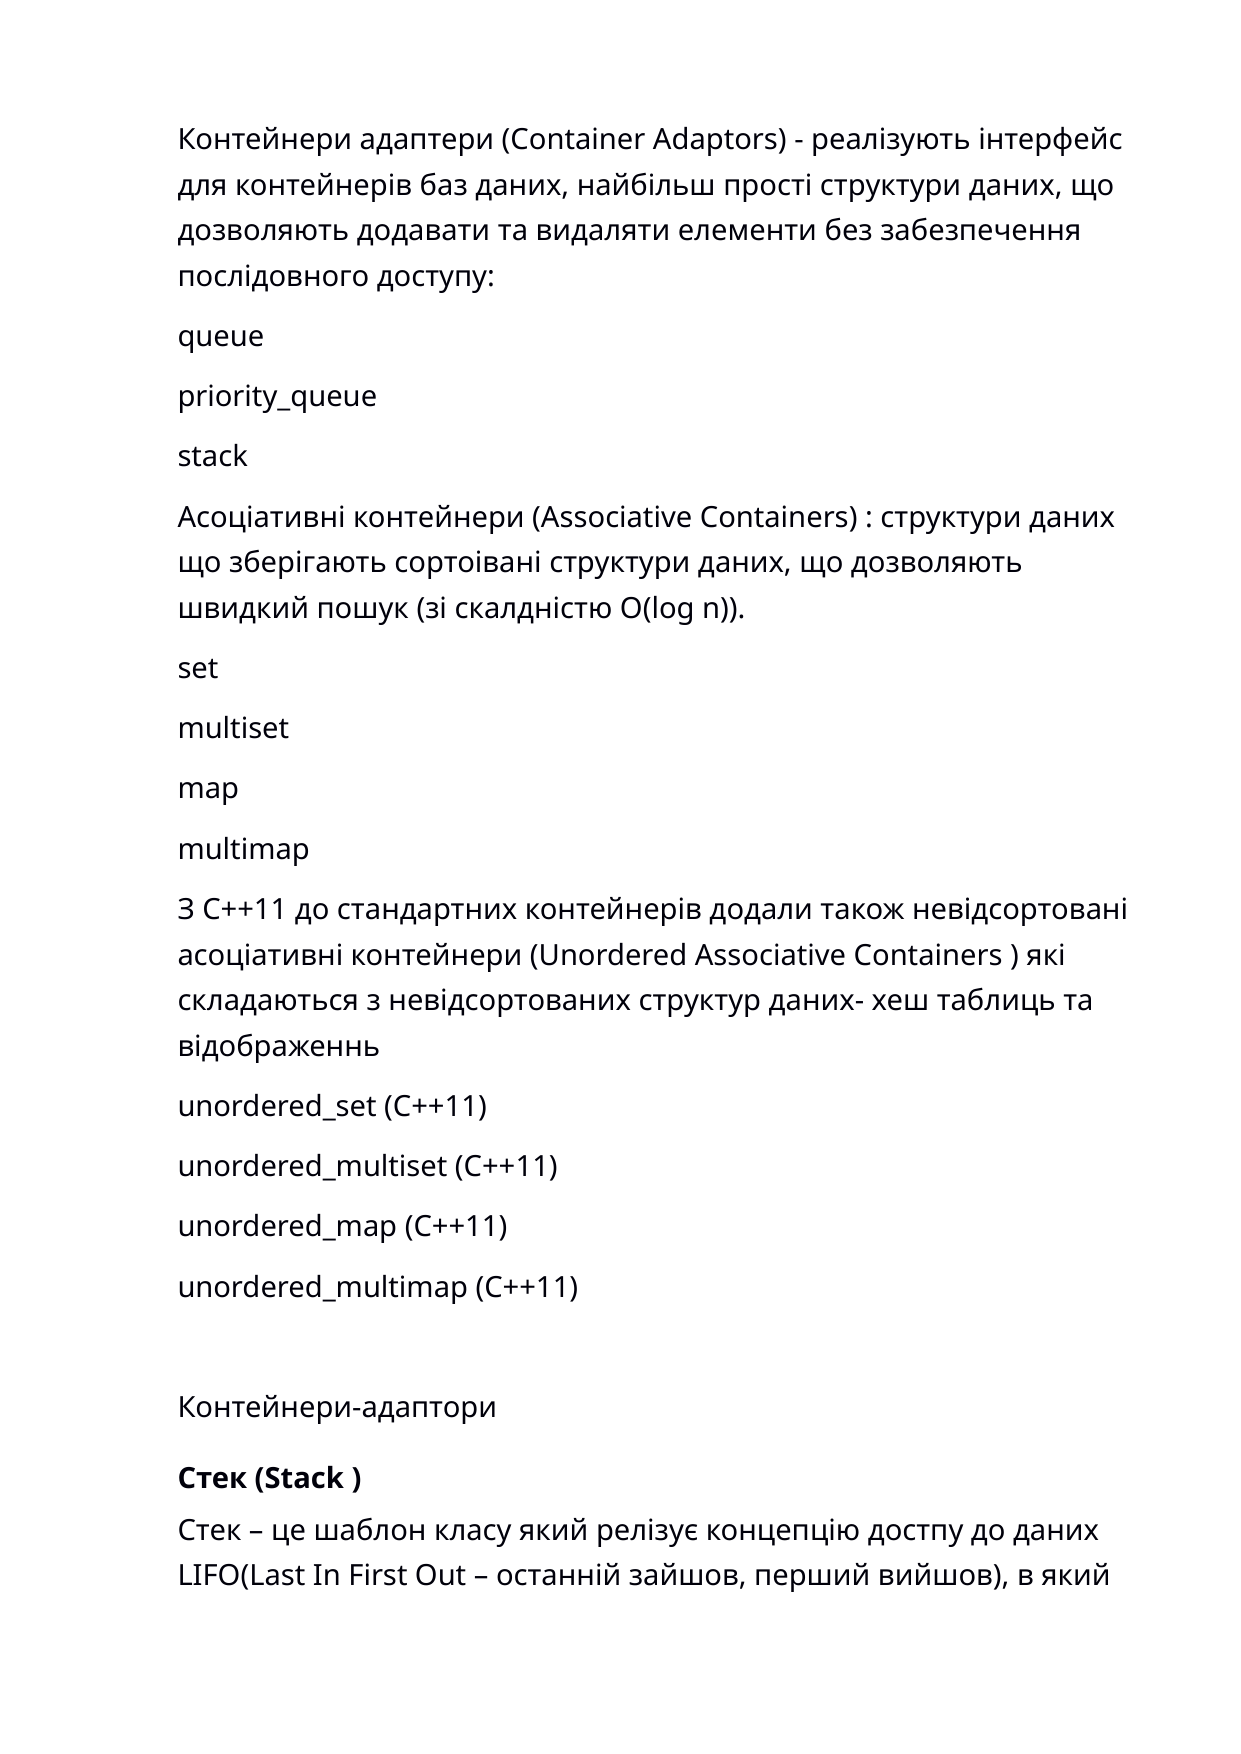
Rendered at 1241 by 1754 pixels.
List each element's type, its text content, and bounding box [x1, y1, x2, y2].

text unordered_multiset (C++11) [177, 1145, 1152, 1185]
text stack [177, 436, 1152, 475]
text multimap [177, 828, 1152, 868]
text Контейнери-адаптори [177, 1386, 1152, 1426]
text map [177, 768, 1152, 807]
text Стек – це шаблон класу який релізує концепцію достпу до даних LIFO(Last In First Out – останній зайшов, перший вийшов), в який [177, 1509, 1152, 1594]
text Контейнери адаптери (Container Adaptors) - реалізують інтерфейс для контейнерів баз даних, найбільш прості структури даних, що дозволяють додавати та видаляти елементи без забезпечення послідовного доступу: [177, 118, 1152, 295]
text queue [177, 315, 1152, 355]
text unordered_map (C++11) [177, 1206, 1152, 1245]
text Асоціативні контейнери (Associative Containers) : структури даних що зберігають сортоівані структури даних, що дозволяють швидкий пошук (зі скалдністю O(log n)). [177, 496, 1152, 627]
text unordered_multimap (C++11) [177, 1266, 1152, 1306]
text set [177, 647, 1152, 687]
text unordered_set (C++11) [177, 1085, 1152, 1125]
text З С++11 до стандартних контейнерів додали також невідсортовані асоціативні контейнери (Unordered Associative Containers ) які складаються з невідсортованих структур даних- хеш таблиць та відображеннь [177, 888, 1152, 1065]
subtitle Стек (Stack ) [177, 1457, 1152, 1497]
text multiset [177, 707, 1152, 747]
text priority_queue [177, 375, 1152, 415]
